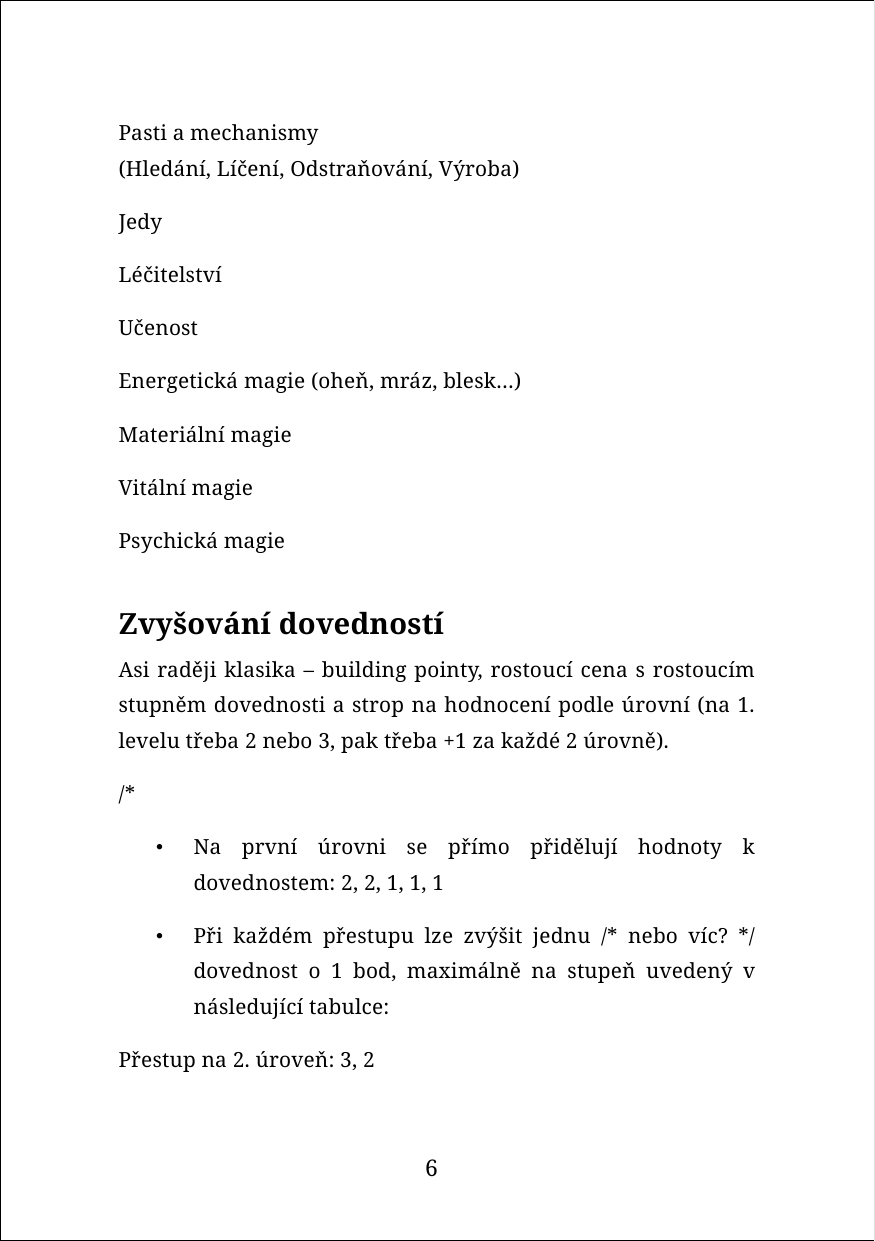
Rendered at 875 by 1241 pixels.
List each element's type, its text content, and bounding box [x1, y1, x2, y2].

text Pasti a mechanismy (Hledání, Líčení, Odstraňování, Výroba) [118, 118, 756, 182]
text Asi raději klasika – building pointy, rostoucí cena s rostoucím stupněm dovednosti a strop na hodnocení podle úrovní (na 1. levelu třeba 2 nebo 3, pak třeba +1 za každé 2 úrovně). [118, 655, 756, 754]
text Léčitelství [118, 260, 756, 289]
subtitle Zvyšování dovedností [118, 603, 756, 643]
list Při každém přestupu lze zvýšit jednu /* nebo víc? */ dovednost o 1 bod, maximálně na stupeň uvedený v následující tabulce: [156, 921, 756, 1020]
text /* [118, 779, 756, 807]
text Jedy [118, 207, 756, 235]
text Učenost [118, 313, 756, 342]
text Materiální magie [118, 420, 756, 448]
text Přestup na 2. úroveň: 3, 2 [118, 1045, 756, 1074]
text Energetická magie (oheň, mráz, blesk…) [118, 367, 756, 395]
list Na první úrovni se přímo přidělují hodnoty k dovednostem: 2, 2, 1, 1, 1 [156, 832, 756, 896]
text Psychická magie [118, 526, 756, 555]
text Vitální magie [118, 473, 756, 502]
